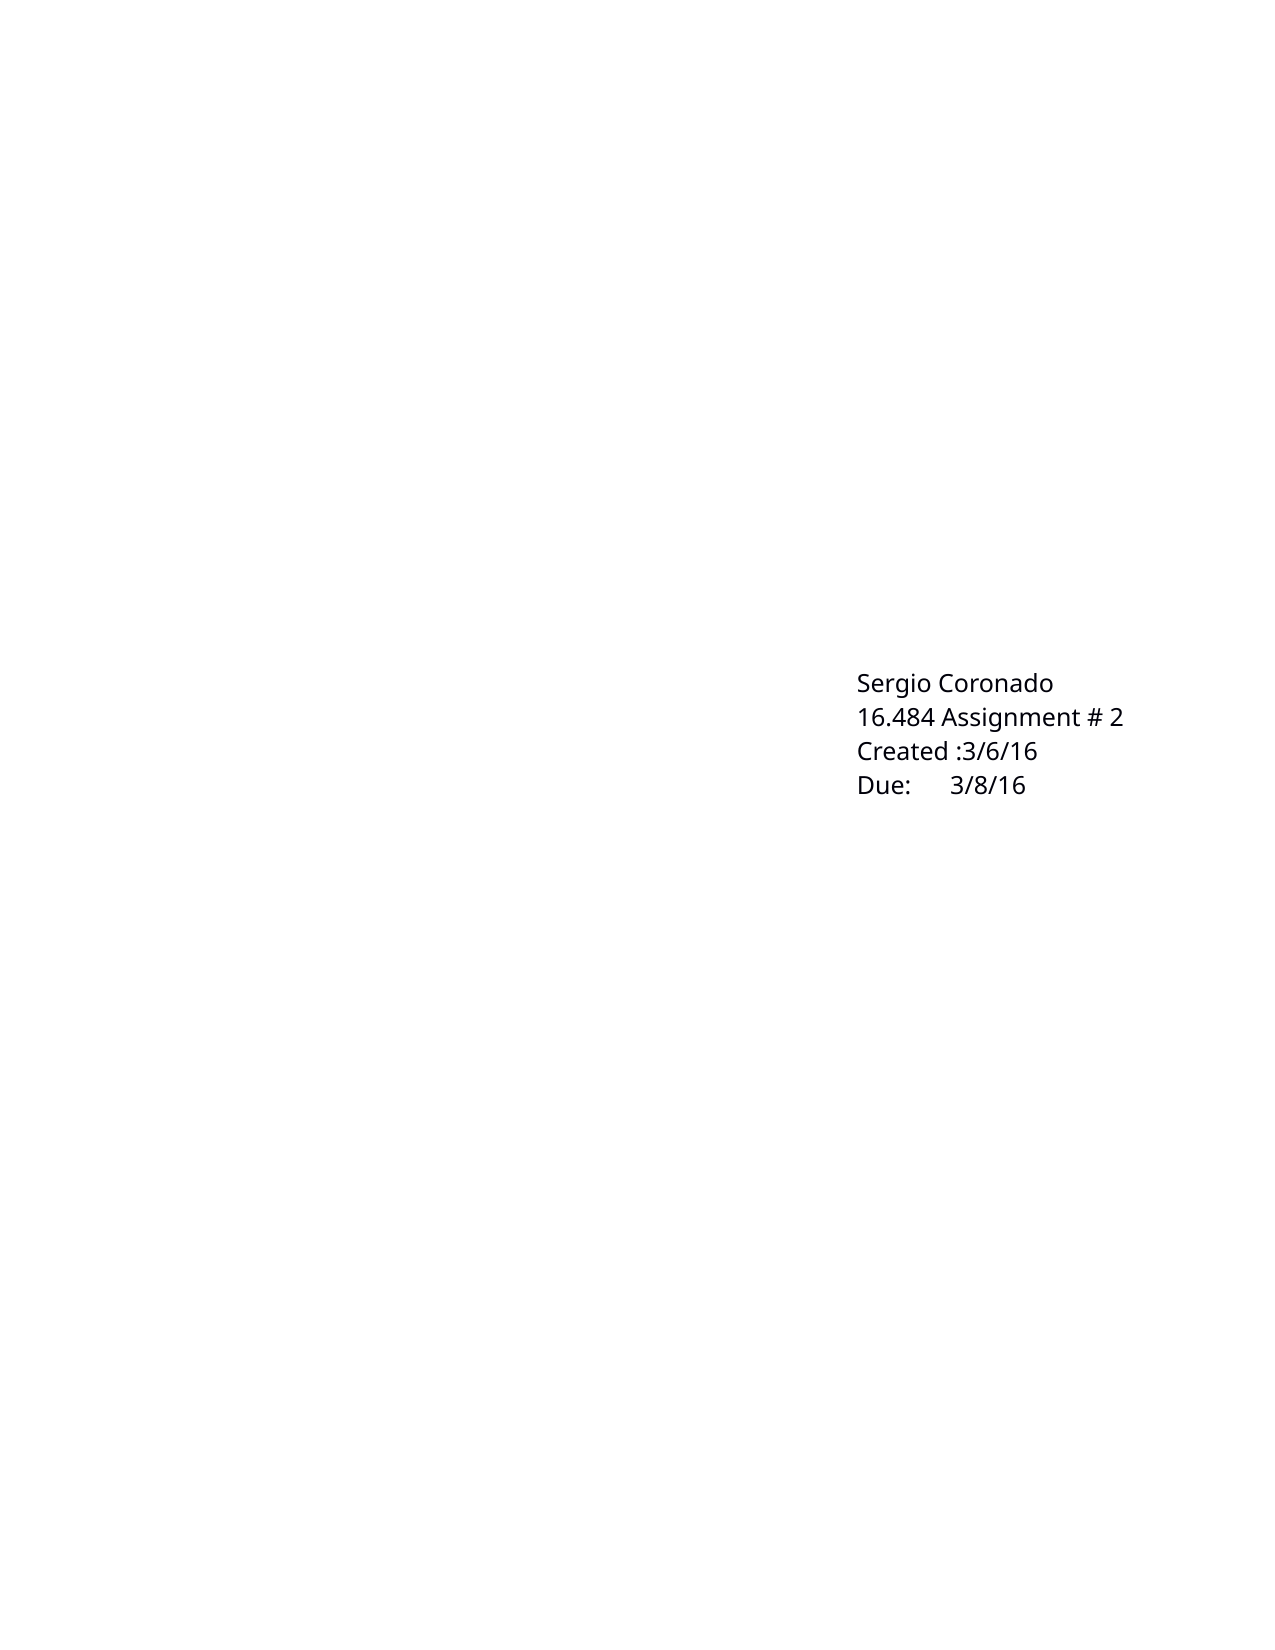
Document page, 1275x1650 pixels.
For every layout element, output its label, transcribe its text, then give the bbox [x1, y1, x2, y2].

text Due: 3/8/16 [857, 767, 1157, 802]
text Created :3/6/16 [857, 733, 1157, 767]
text 16.484 Assignment # 2 [857, 699, 1157, 733]
text Sergio Coronado [857, 665, 1157, 699]
